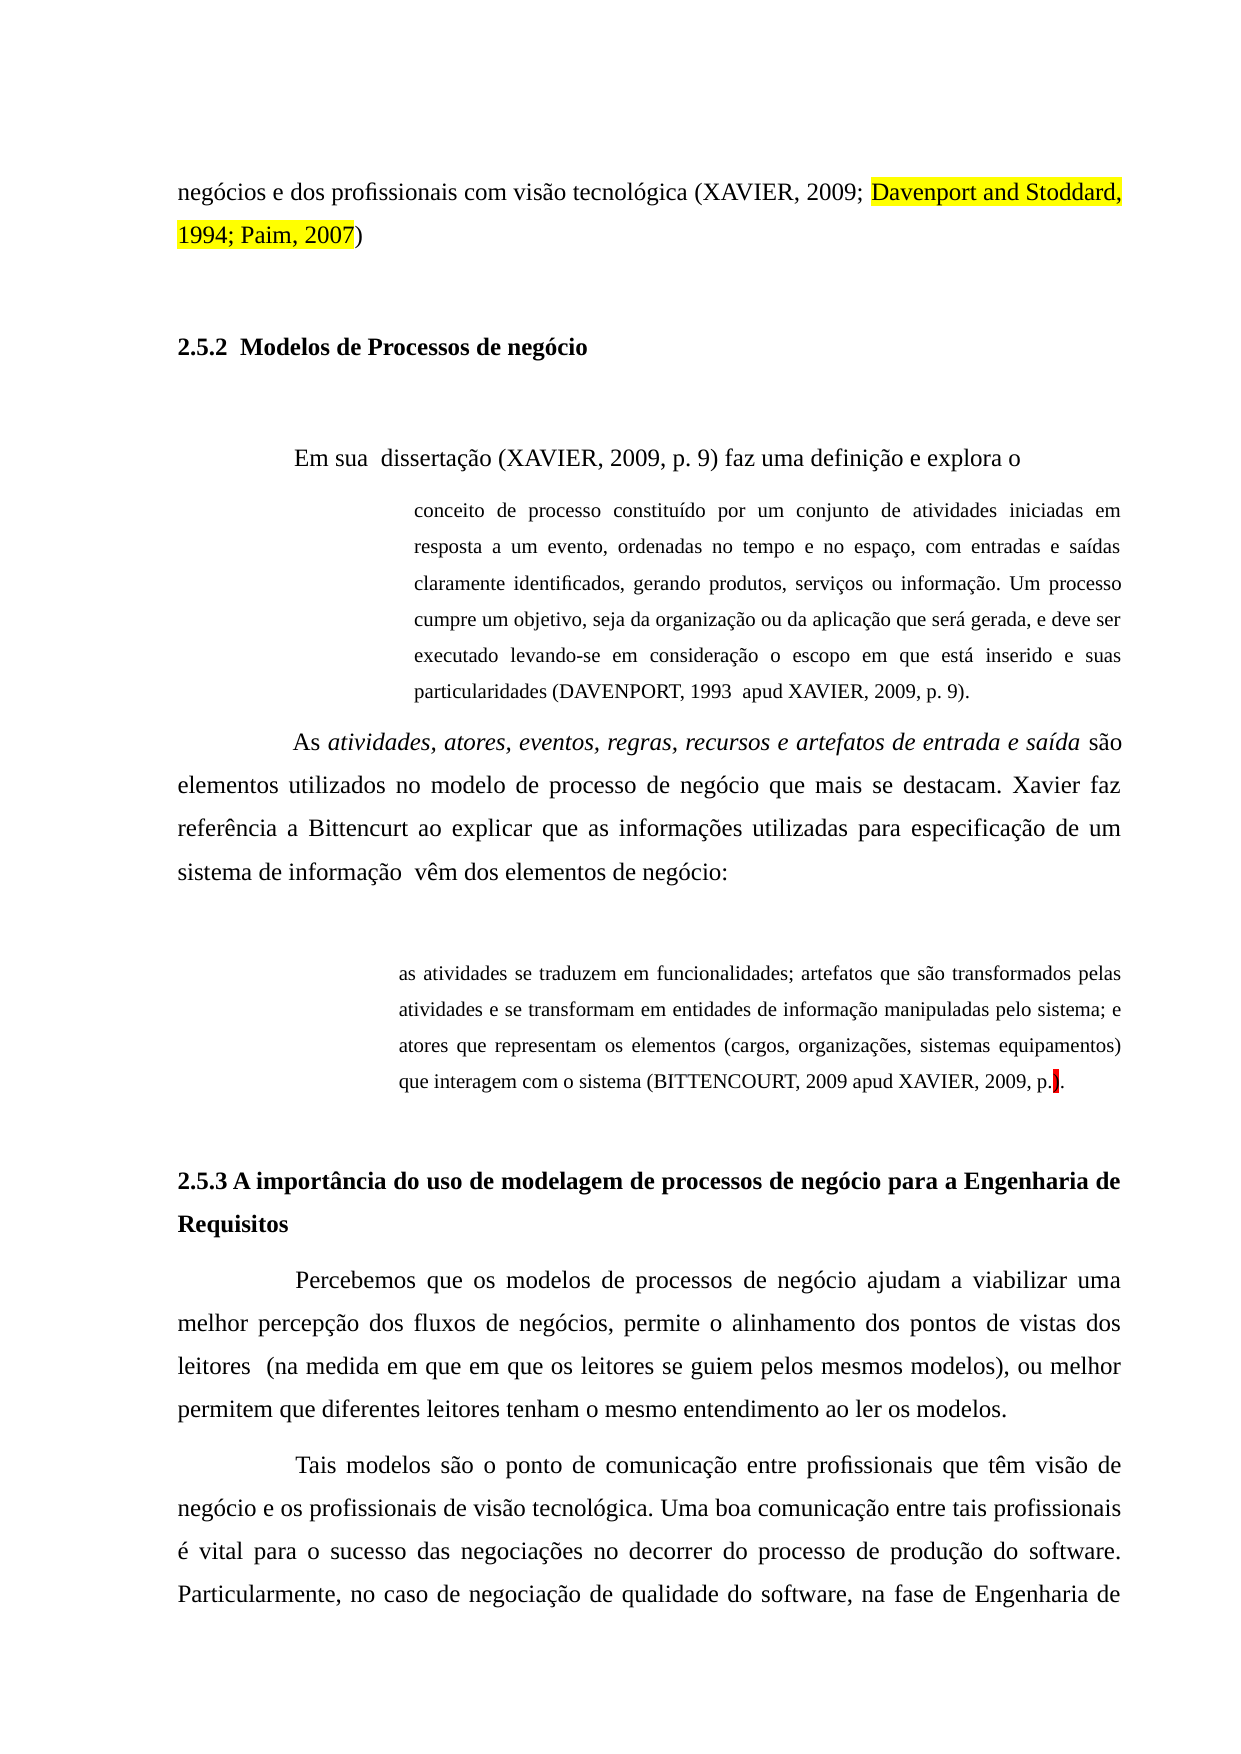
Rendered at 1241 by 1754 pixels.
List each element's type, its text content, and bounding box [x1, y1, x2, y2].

text negócios e dos proﬁssionais com visão tecnológica (XAVIER, 2009; Davenport and Stoddard, 1994; Paim, 2007) [177, 177, 1122, 249]
text Percebemos que os modelos de processos de negócio ajudam a viabilizar uma melhor percepção dos fluxos de negócios, permite o alinhamento dos pontos de vistas dos leitores (na medida em que em que os leitores se guiem pelos mesmos modelos), ou melhor permitem que diferentes leitores tenham o mesmo entendimento ao ler os modelos. [177, 1265, 1122, 1423]
text Em sua dissertação (XAVIER, 2009, p. 9) faz uma definição e explora o [177, 443, 1122, 472]
text As atividades, atores, eventos, regras, recursos e artefatos de entrada e saída são elementos utilizados no modelo de processo de negócio que mais se destacam. Xavier faz referência a Bittencurt ao explicar que as informações utilizadas para especificação de um sistema de informação vêm dos elementos de negócio: [177, 727, 1122, 885]
text Tais modelos são o ponto de comunicação entre proﬁssionais que têm visão de negócio e os profissionais de visão tecnológica. Uma boa comunicação entre tais profissionais é vital para o sucesso das negociações no decorrer do processo de produção do software. Particularmente, no caso de negociação de qualidade do software, na fase de Engenharia de [177, 1450, 1122, 1608]
text 2.5.2 Modelos de Processos de negócio [177, 332, 1122, 360]
text conceito de processo constituído por um conjunto de atividades iniciadas em resposta a um evento, ordenadas no tempo e no espaço, com entradas e saídas claramente identiﬁcados, gerando produtos, serviços ou informação. Um processo cumpre um objetivo, seja da organização ou da aplicação que será gerada, e deve ser executado levando-se em consideração o escopo em que está inserido e suas particularidades (DAVENPORT, 1993 apud XAVIER, 2009, p. 9). [414, 498, 1122, 703]
text as atividades se traduzem em funcionalidades; artefatos que são transformados pelas atividades e se transformam em entidades de informação manipuladas pelo sistema; e atores que representam os elementos (cargos, organizações, sistemas equipamentos) que interagem com o sistema (BITTENCOURT, 2009 apud XAVIER, 2009, p.). [398, 961, 1122, 1093]
text 2.5.3 A importância do uso de modelagem de processos de negócio para a Engenharia de Requisitos [177, 1166, 1122, 1238]
